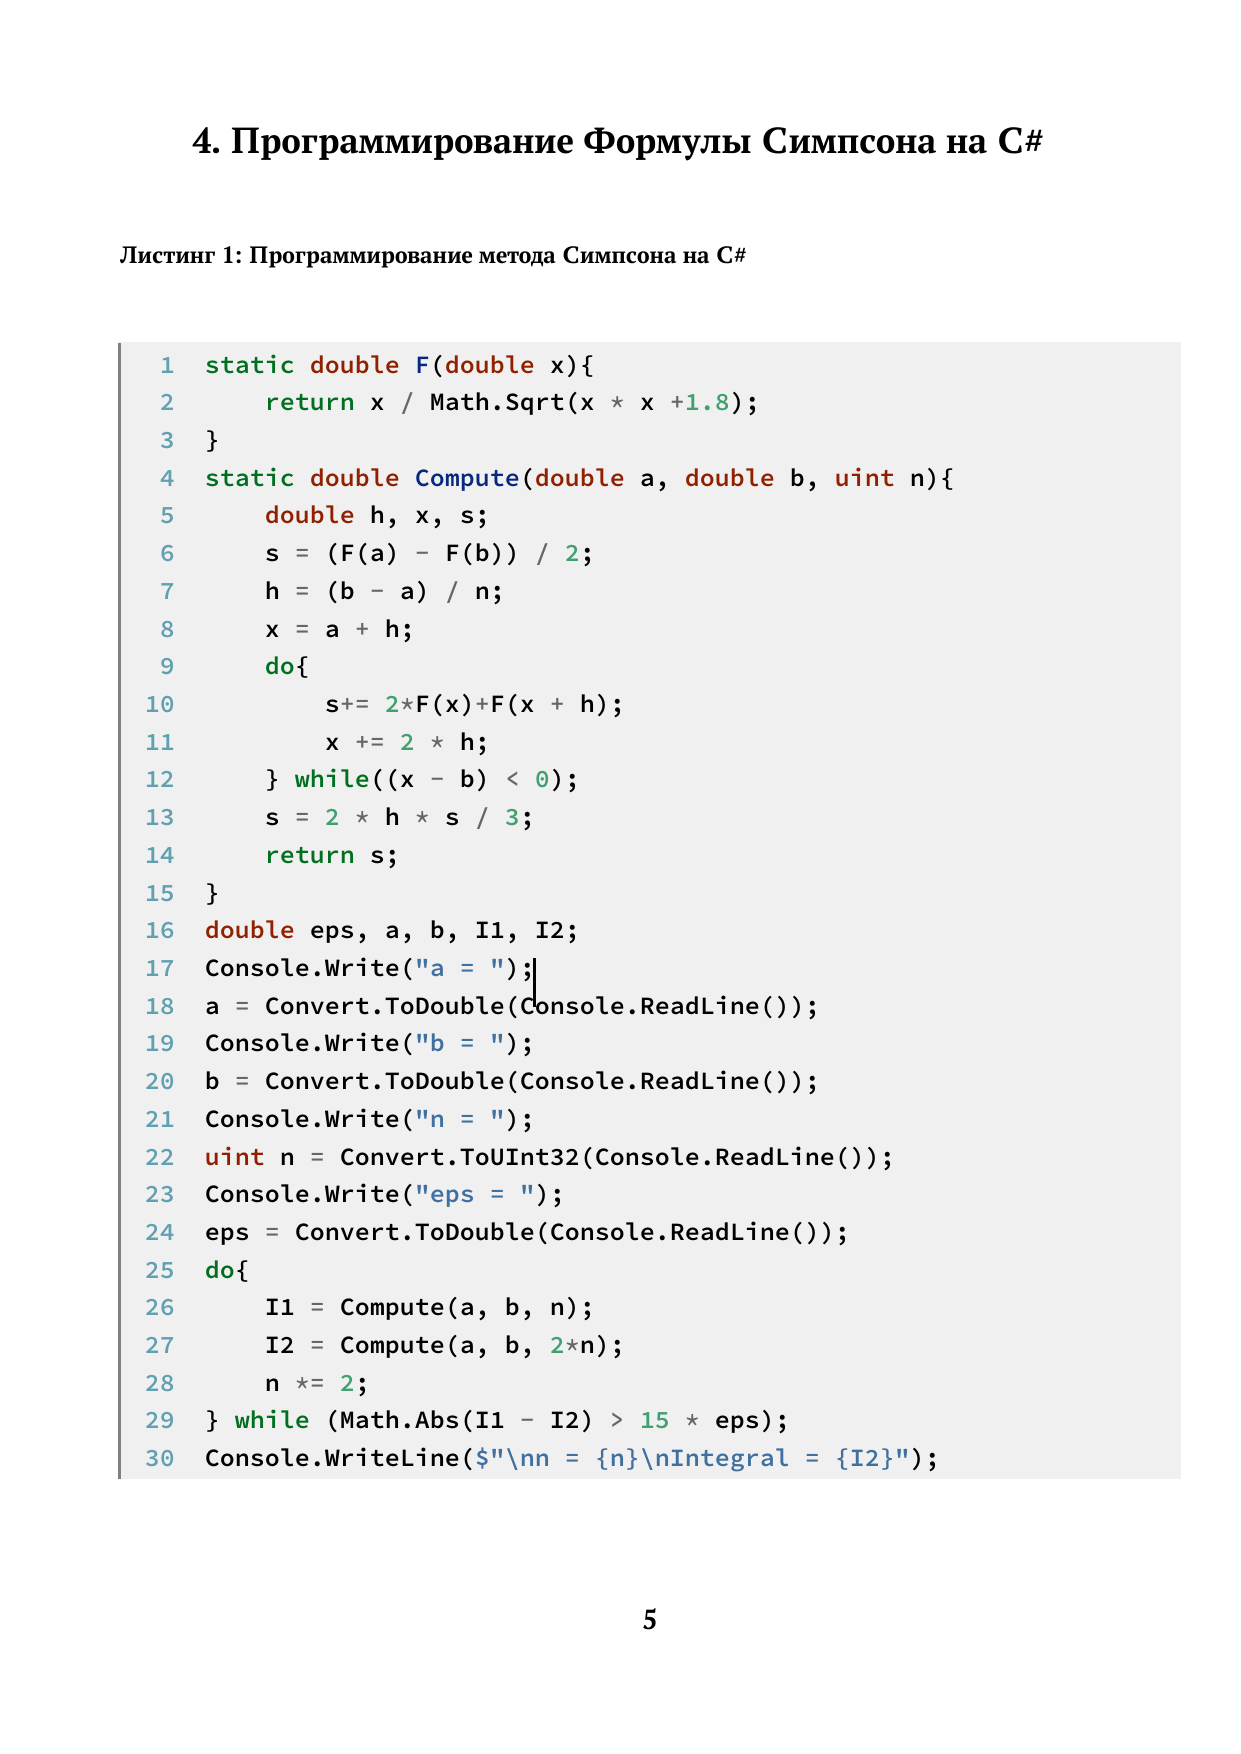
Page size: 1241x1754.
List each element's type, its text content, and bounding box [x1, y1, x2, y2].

text 10 s+= 2*F(x)+F(x + h); [121, 682, 1181, 719]
text 15 } [121, 870, 1181, 908]
subtitle 4. Программирование Формулы Симпсона на C# [192, 118, 1181, 162]
text 16 double eps, a, b, I1, I2; [121, 908, 1181, 946]
text 21 Console.Write("n = "); [121, 1097, 1181, 1134]
text 8 x = a + h; [121, 606, 1181, 644]
text 26 I1 = Compute(a, b, n); [121, 1285, 1181, 1323]
text 14 return s; [121, 833, 1181, 870]
text 27 I2 = Compute(a, b, 2*n); [121, 1323, 1181, 1360]
text 6 s = (F(a) - F(b)) / 2; [121, 531, 1181, 568]
text 11 x += 2 * h; [121, 719, 1181, 757]
text 23 Console.Write("eps = "); [121, 1172, 1181, 1209]
text 18 a = Convert.ToDouble(Console.ReadLine()); [121, 983, 1181, 1021]
text Листинг 1: Программирование метода Симпсона на C# [119, 240, 1180, 269]
text 9 do{ [121, 644, 1181, 682]
text 28 n *= 2; [121, 1361, 1181, 1398]
text 17 Console.Write("a = "); [121, 946, 1181, 983]
text 3 } [121, 418, 1181, 455]
text 19 Console.Write("b = "); [121, 1021, 1181, 1059]
text 12 } while((x - b) < 0); [121, 757, 1181, 795]
text 25 do{ [121, 1247, 1181, 1285]
text 2 return x / Math.Sqrt(x * x +1.8); [121, 380, 1181, 418]
text 13 s = 2 * h * s / 3; [121, 795, 1181, 832]
text 1 static double F(double x){ [118, 342, 1181, 380]
text 4 static double Compute(double a, double b, uint n){ [121, 456, 1181, 493]
text 24 eps = Convert.ToDouble(Console.ReadLine()); [121, 1210, 1181, 1247]
text 7 h = (b - a) / n; [121, 569, 1181, 606]
text 22 uint n = Convert.ToUInt32(Console.ReadLine()); [121, 1134, 1181, 1172]
text 20 b = Convert.ToDouble(Console.ReadLine()); [121, 1059, 1181, 1096]
text 5 double h, x, s; [121, 493, 1181, 531]
text 30 Console.WriteLine($"\nn = {n}\nIntegral = {I2}"); [121, 1436, 1181, 1479]
text 29 } while (Math.Abs(I1 - I2) > 15 * eps); [121, 1398, 1181, 1436]
